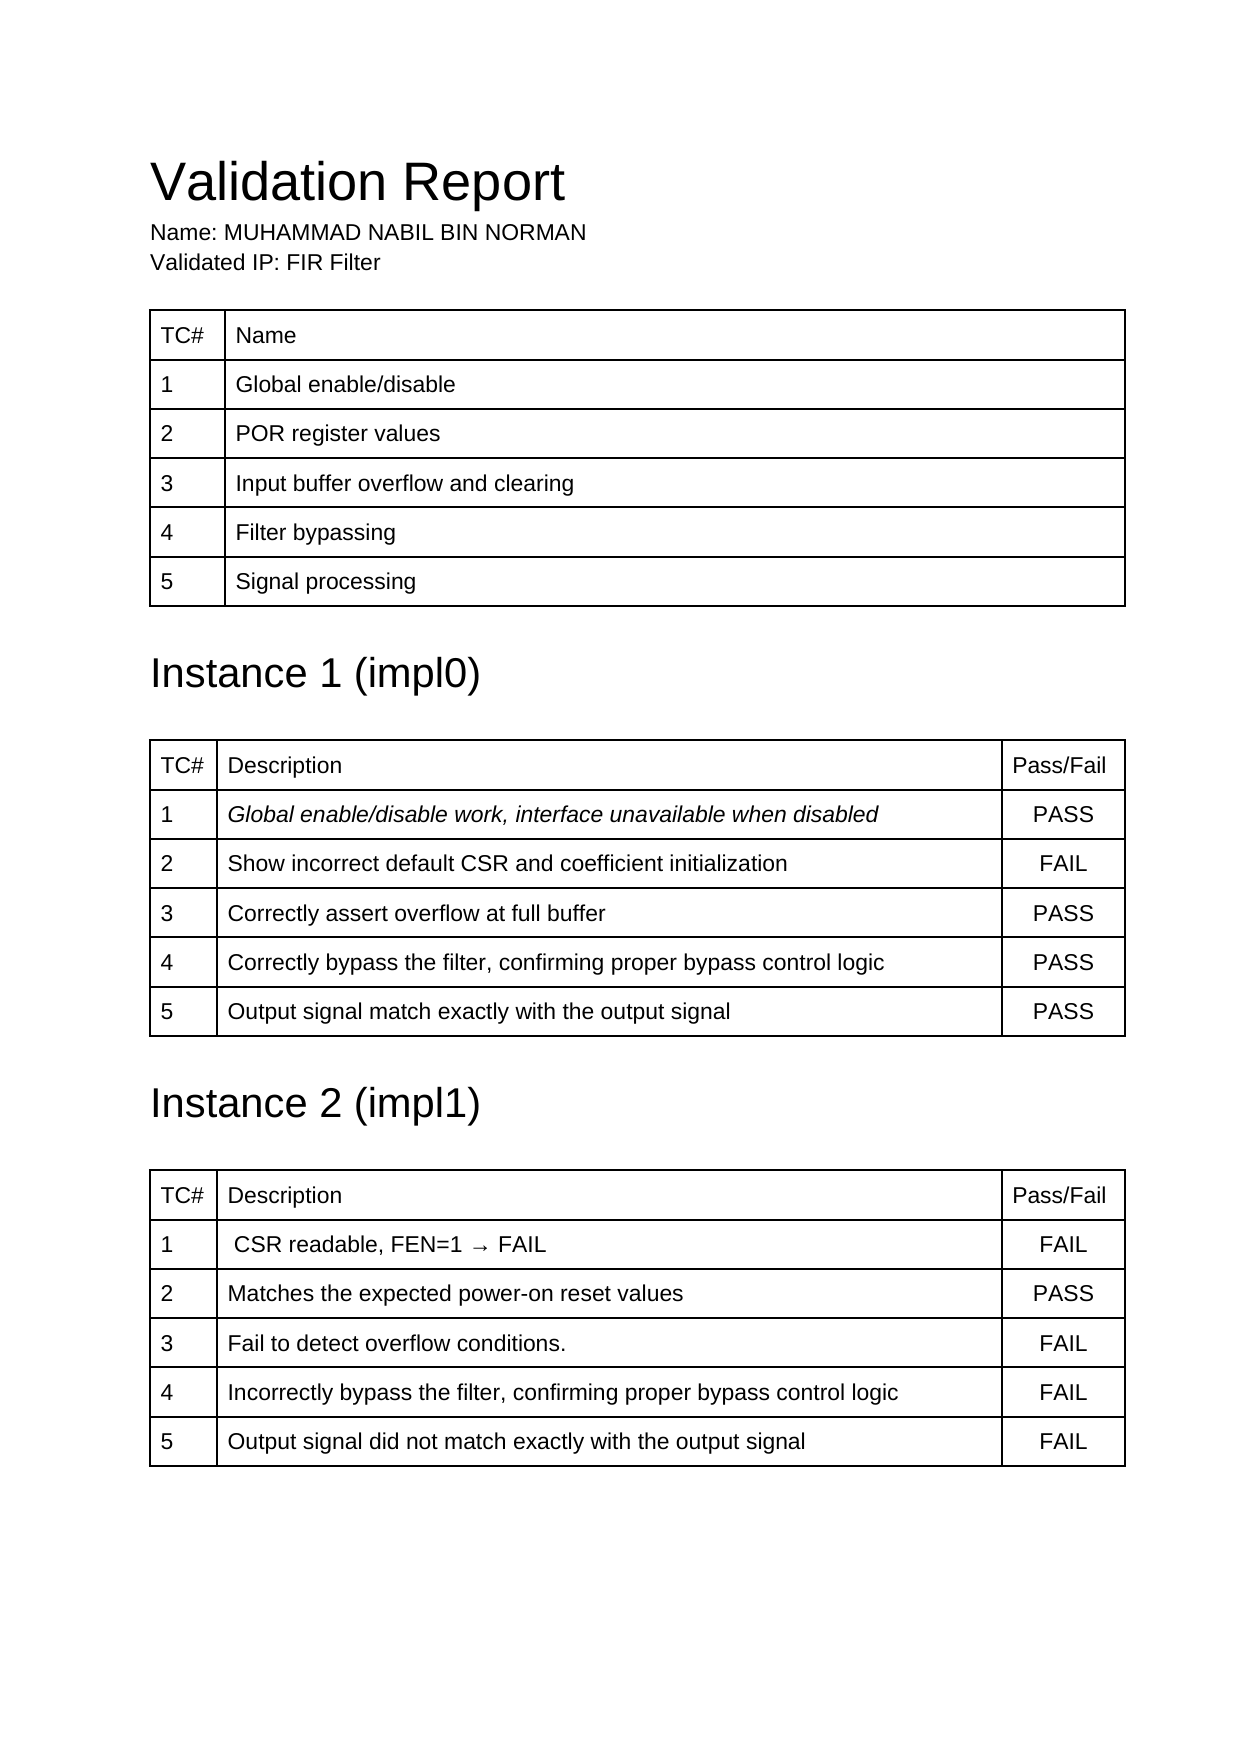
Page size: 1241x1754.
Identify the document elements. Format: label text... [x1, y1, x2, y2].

table_cell 2 [151, 840, 216, 887]
table_cell 1 [151, 791, 216, 838]
table_cell FAIL [1003, 1368, 1124, 1416]
table_cell 3 [151, 889, 216, 936]
table_cell Show incorrect default CSR and coefficient initialization [218, 840, 1001, 887]
table_cell Signal processing [226, 558, 1124, 605]
table_cell 3 [151, 459, 224, 506]
table_header TC# [151, 741, 216, 788]
table_cell CSR readable, FEN=1 → FAIL [218, 1221, 1001, 1268]
table_cell PASS [1003, 889, 1124, 936]
table_cell POR register values [226, 410, 1124, 457]
table_cell Filter bypassing [226, 508, 1124, 556]
subtitle Instance 2 (impl1) [150, 1078, 1090, 1126]
table_cell Incorrectly bypass the filter, confirming proper bypass control logic [218, 1368, 1001, 1416]
text Validated IP: FIR Filter [150, 249, 1090, 275]
table_cell Output signal match exactly with the output signal [218, 988, 1001, 1035]
table_cell FAIL [1003, 1418, 1124, 1465]
table_header Description [218, 741, 1001, 788]
table_cell FAIL [1003, 1221, 1124, 1268]
table_header TC# [151, 1171, 216, 1218]
table_cell PASS [1003, 1270, 1124, 1317]
table_header Pass/Fail [1003, 1171, 1124, 1218]
table_cell PASS [1003, 938, 1124, 986]
table_header TC# [151, 311, 224, 358]
table_cell 4 [151, 938, 216, 986]
text Name: MUHAMMAD NABIL BIN NORMAN [150, 218, 1090, 245]
table_cell PASS [1003, 791, 1124, 838]
table_cell 3 [151, 1319, 216, 1366]
subtitle Instance 1 (impl0) [150, 648, 1090, 696]
table_cell 1 [151, 361, 224, 408]
table_cell Correctly assert overflow at full buffer [218, 889, 1001, 936]
table_cell FAIL [1003, 840, 1124, 887]
table_cell Output signal did not match exactly with the output signal [218, 1418, 1001, 1465]
table_cell 5 [151, 988, 216, 1035]
table_cell Correctly bypass the filter, confirming proper bypass control logic [218, 938, 1001, 986]
table_cell Fail to detect overflow conditions. [218, 1319, 1001, 1366]
table_header Description [218, 1171, 1001, 1218]
title Validation Report [150, 150, 1090, 212]
table_cell 5 [151, 558, 224, 605]
table_cell 2 [151, 410, 224, 457]
table_cell PASS [1003, 988, 1124, 1035]
table_cell Input buffer overflow and clearing [226, 459, 1124, 506]
table_cell Global enable/disable [226, 361, 1124, 408]
table_cell 4 [151, 508, 224, 556]
table_header Pass/Fail [1003, 741, 1124, 788]
table_cell 1 [151, 1221, 216, 1268]
table_cell 4 [151, 1368, 216, 1416]
table_cell Matches the expected power-on reset values [218, 1270, 1001, 1317]
table_cell FAIL [1003, 1319, 1124, 1366]
table_cell 2 [151, 1270, 216, 1317]
table_cell 5 [151, 1418, 216, 1465]
table_header Name [226, 311, 1124, 358]
table_cell Global enable/disable work, interface unavailable when disabled [218, 791, 1001, 838]
